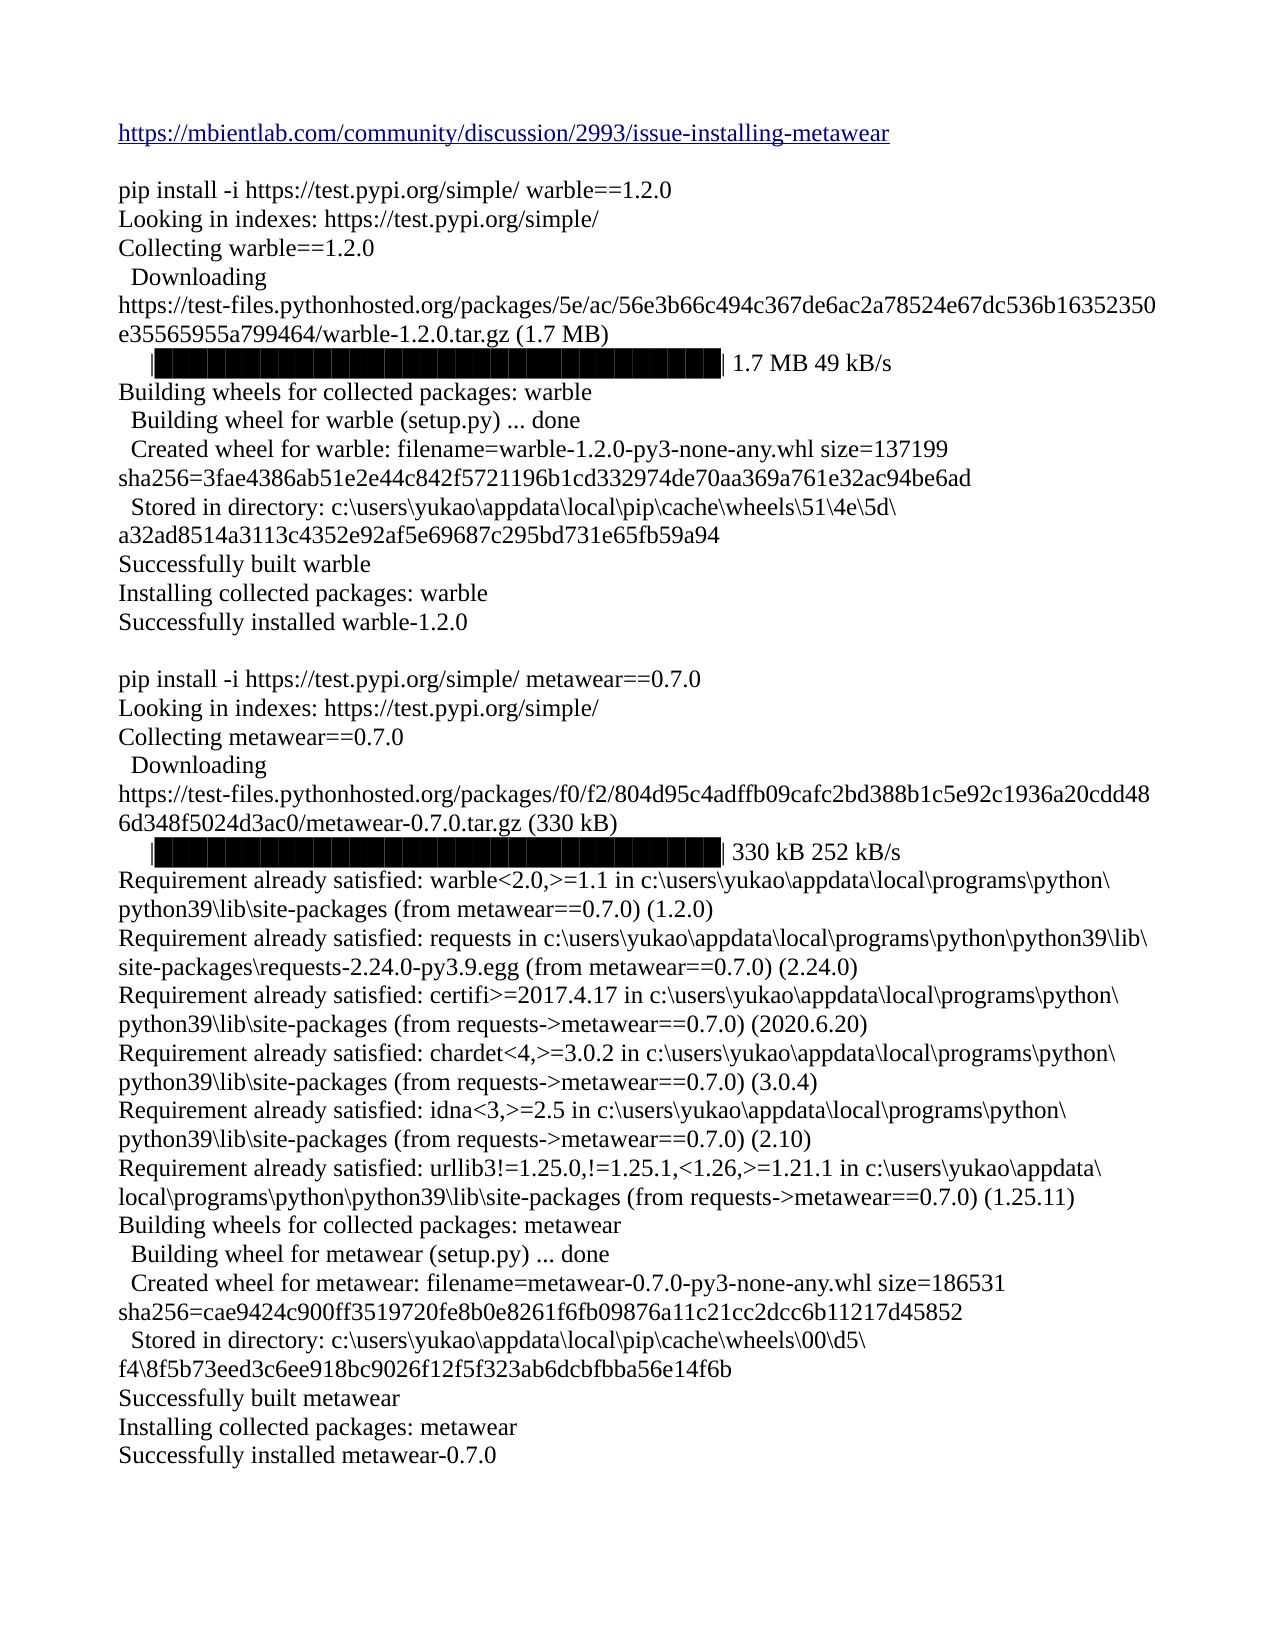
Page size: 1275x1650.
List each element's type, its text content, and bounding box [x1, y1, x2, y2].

text Requirement already satisfied: certifi>=2017.4.17 in c:\users\yukao\appdata\local\programs\python\python39\lib\site-packages (from requests->metawear==0.7.0) (2020.6.20) [118, 981, 1157, 1038]
text Installing collected packages: metawear [118, 1412, 1157, 1441]
text Requirement already satisfied: warble<2.0,>=1.1 in c:\users\yukao\appdata\local\programs\python\python39\lib\site-packages (from metawear==0.7.0) (1.2.0) [118, 866, 1157, 923]
text Looking in indexes: https://test.pypi.org/simple/ [118, 693, 1157, 722]
text Stored in directory: c:\users\yukao\appdata\local\pip\cache\wheels\51\4e\5d\a32ad8514a3113c4352e92af5e69687c295bd731e65fb59a94 [118, 492, 1157, 549]
text |████████████████████████████████| 330 kB 252 kB/s [721, 837, 1157, 866]
text Created wheel for warble: filename=warble-1.2.0-py3-none-any.whl size=137199 sha256=3fae4386ab51e2e44c842f5721196b1cd332974de70aa369a761e32ac94be6ad [118, 434, 1157, 492]
text Collecting metawear==0.7.0 [118, 722, 1157, 751]
text Downloading https://test-files.pythonhosted.org/packages/f0/f2/804d95c4adffb09cafc2bd388b1c5e92c1936a20cdd486d348f5024d3ac0/metawear-0.7.0.tar.gz (330 kB) [118, 751, 1157, 837]
text Requirement already satisfied: urllib3!=1.25.0,!=1.25.1,<1.26,>=1.21.1 in c:\users\yukao\appdata\local\programs\python\python39\lib\site-packages (from requests->metawear==0.7.0) (1.25.11) [118, 1153, 1157, 1211]
text pip install -i https://test.pypi.org/simple/ metawear==0.7.0 [118, 664, 1157, 693]
text Requirement already satisfied: chardet<4,>=3.0.2 in c:\users\yukao\appdata\local\programs\python\python39\lib\site-packages (from requests->metawear==0.7.0) (3.0.4) [118, 1038, 1157, 1096]
text Created wheel for metawear: filename=metawear-0.7.0-py3-none-any.whl size=186531 sha256=cae9424c900ff3519720fe8b0e8261f6fb09876a11c21cc2dcc6b11217d45852 [118, 1268, 1157, 1326]
text Building wheels for collected packages: metawear [118, 1211, 1157, 1239]
text Requirement already satisfied: requests in c:\users\yukao\appdata\local\programs\python\python39\lib\site-packages\requests-2.24.0-py3.9.egg (from metawear==0.7.0) (2.24.0) [118, 923, 1157, 981]
text Installing collected packages: warble [118, 578, 1157, 607]
text pip install -i https://test.pypi.org/simple/ warble==1.2.0 [118, 176, 1157, 204]
text Stored in directory: c:\users\yukao\appdata\local\pip\cache\wheels\00\d5\f4\8f5b73eed3c6ee918bc9026f12f5f323ab6dcbfbba56e14f6b [118, 1326, 1157, 1383]
text |████████████████████████████████| 1.7 MB 49 kB/s [721, 348, 1157, 377]
text Successfully built warble [118, 549, 1157, 578]
text Successfully built metawear [118, 1383, 1157, 1412]
text Downloading https://test-files.pythonhosted.org/packages/5e/ac/56e3b66c494c367de6ac2a78524e67dc536b16352350e35565955a799464/warble-1.2.0.tar.gz (1.7 MB) [118, 262, 1157, 348]
text |████████████████████████████████| 1.7 MB 49 kB/s [118, 348, 154, 377]
text Building wheel for warble (setup.py) ... done [118, 406, 1157, 434]
text https://mbientlab.com/community/discussion/2993/issue-installing-metawear [118, 118, 1157, 147]
text Building wheel for metawear (setup.py) ... done [118, 1239, 1157, 1268]
text Building wheels for collected packages: warble [118, 377, 1157, 406]
text Requirement already satisfied: idna<3,>=2.5 in c:\users\yukao\appdata\local\programs\python\python39\lib\site-packages (from requests->metawear==0.7.0) (2.10) [118, 1096, 1157, 1153]
text Looking in indexes: https://test.pypi.org/simple/ [118, 204, 1157, 233]
text |████████████████████████████████| 330 kB 252 kB/s [118, 837, 154, 866]
text Successfully installed metawear-0.7.0 [118, 1441, 1157, 1469]
text Successfully installed warble-1.2.0 [118, 607, 1157, 636]
text Collecting warble==1.2.0 [118, 233, 1157, 262]
